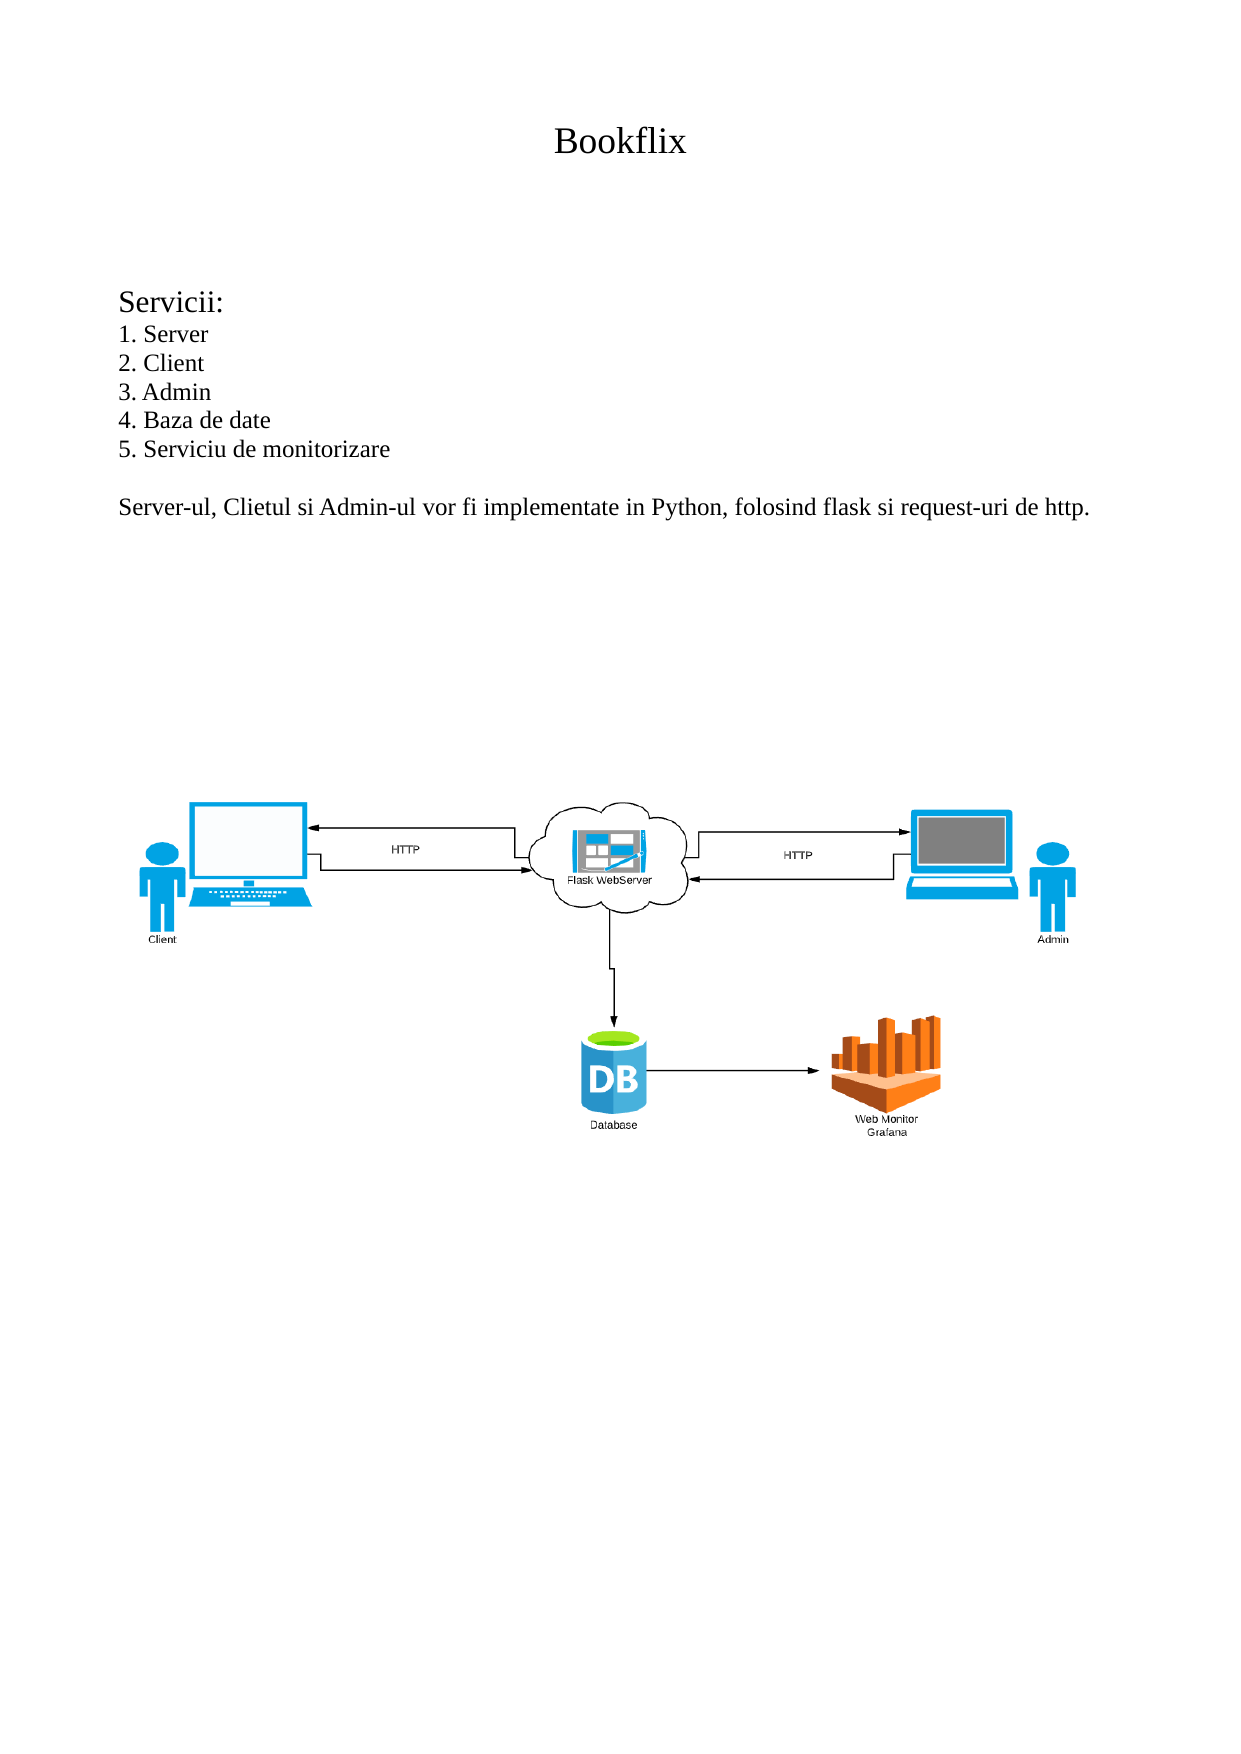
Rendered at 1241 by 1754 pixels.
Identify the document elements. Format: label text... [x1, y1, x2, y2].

text Server-ul, Clietul si Admin-ul vor fi implementate in Python, folosind flask si request-uri de http. [118, 492, 1122, 521]
text Servicii: [118, 283, 1122, 319]
text 2. Client [118, 348, 1122, 377]
text 1. Server [118, 319, 1122, 348]
text Bookflix [118, 118, 1122, 161]
picture [108, 699, 1113, 1224]
text 3. Admin [118, 377, 1122, 406]
text 5. Serviciu de monitorizare [118, 434, 1122, 463]
text 4. Baza de date [118, 406, 1122, 434]
